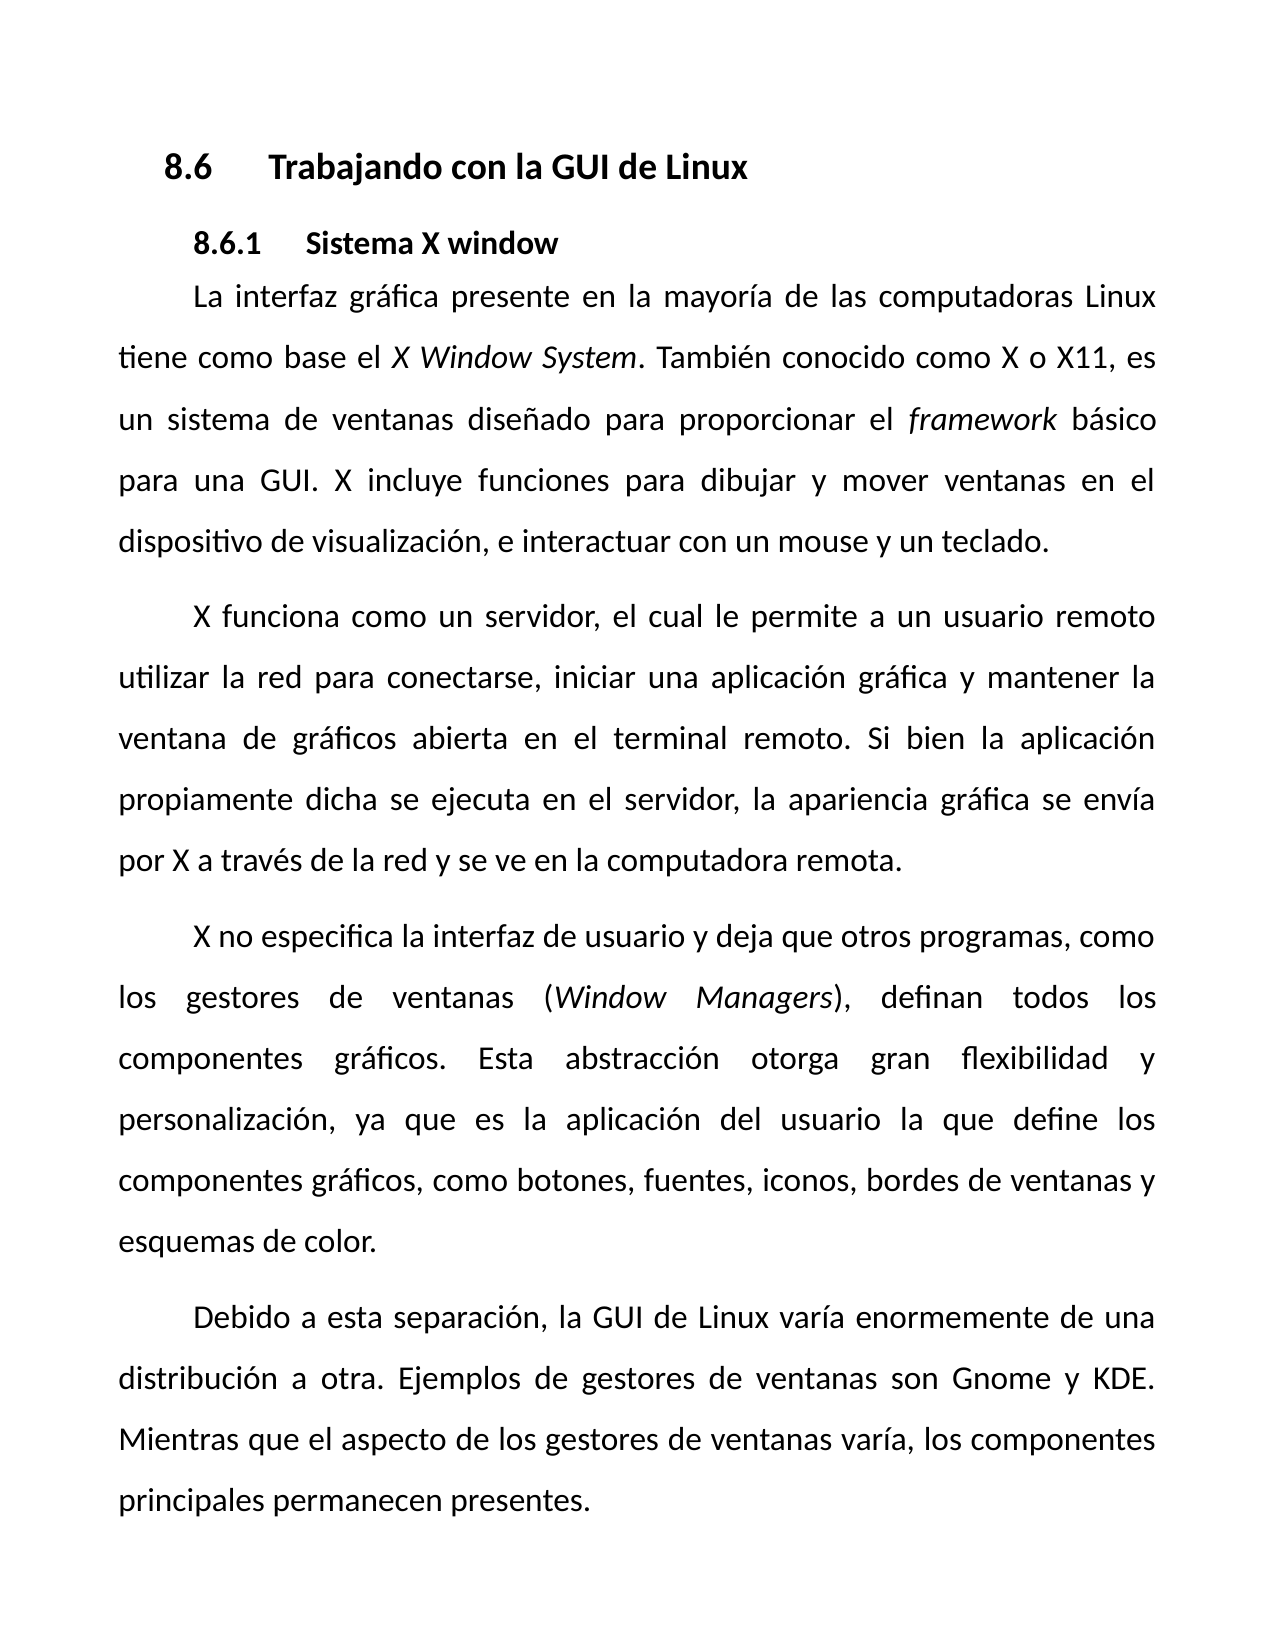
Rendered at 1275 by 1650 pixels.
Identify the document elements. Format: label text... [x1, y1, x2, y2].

subtitle Sistema X window [193, 222, 1157, 263]
subtitle Trabajando con la GUI de Linux [156, 143, 1157, 189]
text X funciona como un servidor, el cual le permite a un usuario remoto utilizar la red para conectarse, iniciar una aplicación gráfica y mantener la ventana de gráficos abierta en el terminal remoto. Si bien la aplicación propiamente dicha se ejecuta en el servidor, la apariencia gráfica se envía por X a través de la red y se ve en la computadora remota. [118, 595, 1157, 880]
text La interfaz gráfica presente en la mayoría de las computadoras Linux tiene como base el X Window System. También conocido como X o X11, es un sistema de ventanas diseñado para proporcionar el framework básico para una GUI. X incluye funciones para dibujar y mover ventanas en el dispositivo de visualización, e interactuar con un mouse y un teclado. [118, 276, 1157, 560]
text Debido a esta separación, la GUI de Linux varía enormemente de una distribución a otra. Ejemplos de gestores de ventanas son Gnome y KDE. Mientras que el aspecto de los gestores de ventanas varía, los componentes principales permanecen presentes. [118, 1296, 1157, 1520]
text X no especifica la interfaz de usuario y deja que otros programas, como los gestores de ventanas (Window Managers), definan todos los componentes gráficos. Esta abstracción otorga gran flexibilidad y personalización, ya que es la aplicación del usuario la que define los componentes gráficos, como botones, fuentes, iconos, bordes de ventanas y esquemas de color. [118, 915, 1157, 1261]
